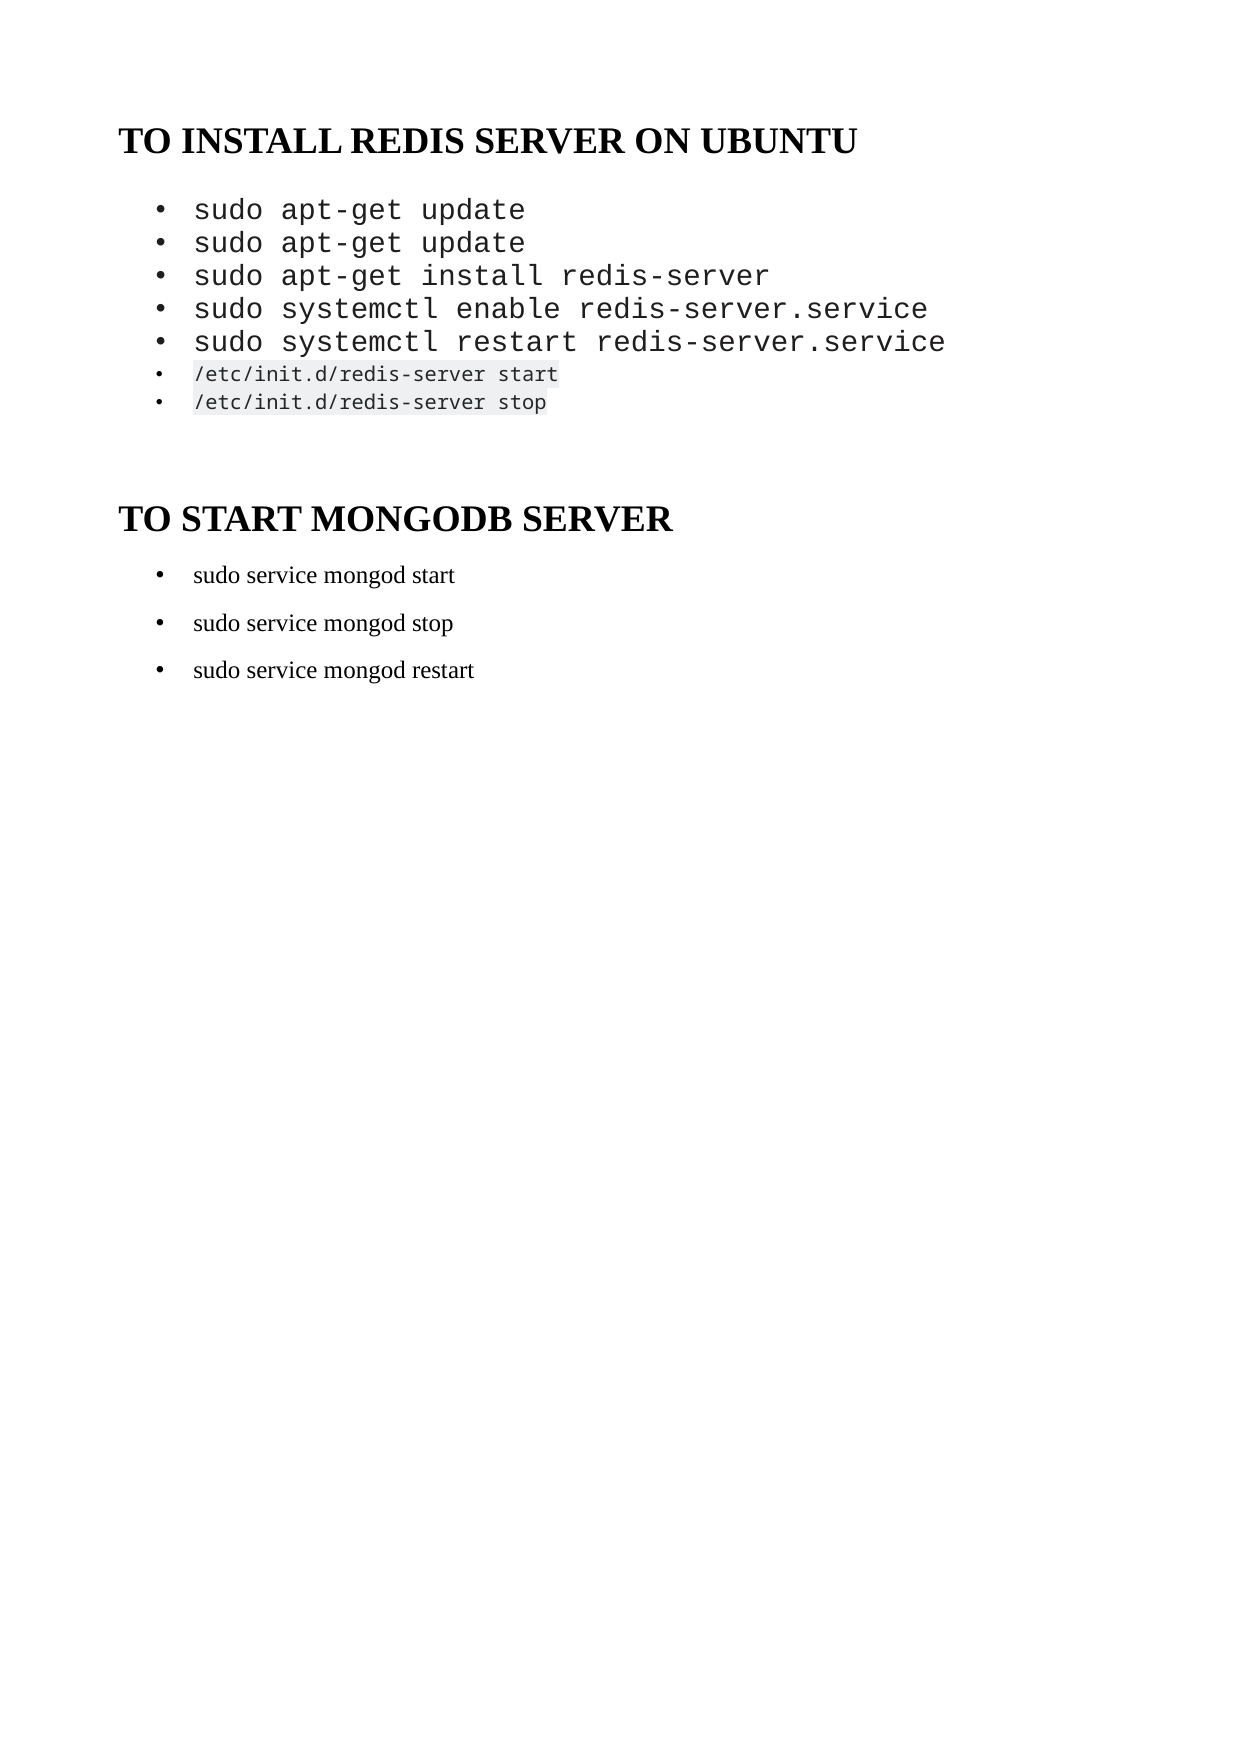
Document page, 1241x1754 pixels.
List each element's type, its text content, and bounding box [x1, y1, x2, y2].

list sudo service mongod stop [156, 608, 1122, 636]
list sudo apt-get update [156, 228, 1122, 261]
list sudo systemctl enable redis-server.service [156, 294, 1122, 327]
list sudo apt-get update [156, 195, 1122, 228]
text TO START MONGODB SERVER [118, 496, 1122, 539]
list /etc/init.d/redis-server stop [156, 388, 1122, 415]
text TO INSTALL REDIS SERVER ON UBUNTU [118, 118, 1122, 161]
list sudo service mongod restart [156, 655, 1122, 684]
list sudo apt-get install redis-server [156, 261, 1122, 294]
list /etc/init.d/redis-server start [156, 360, 1122, 388]
list sudo service mongod start [156, 560, 1122, 589]
list sudo systemctl restart redis-server.service [156, 327, 1122, 360]
